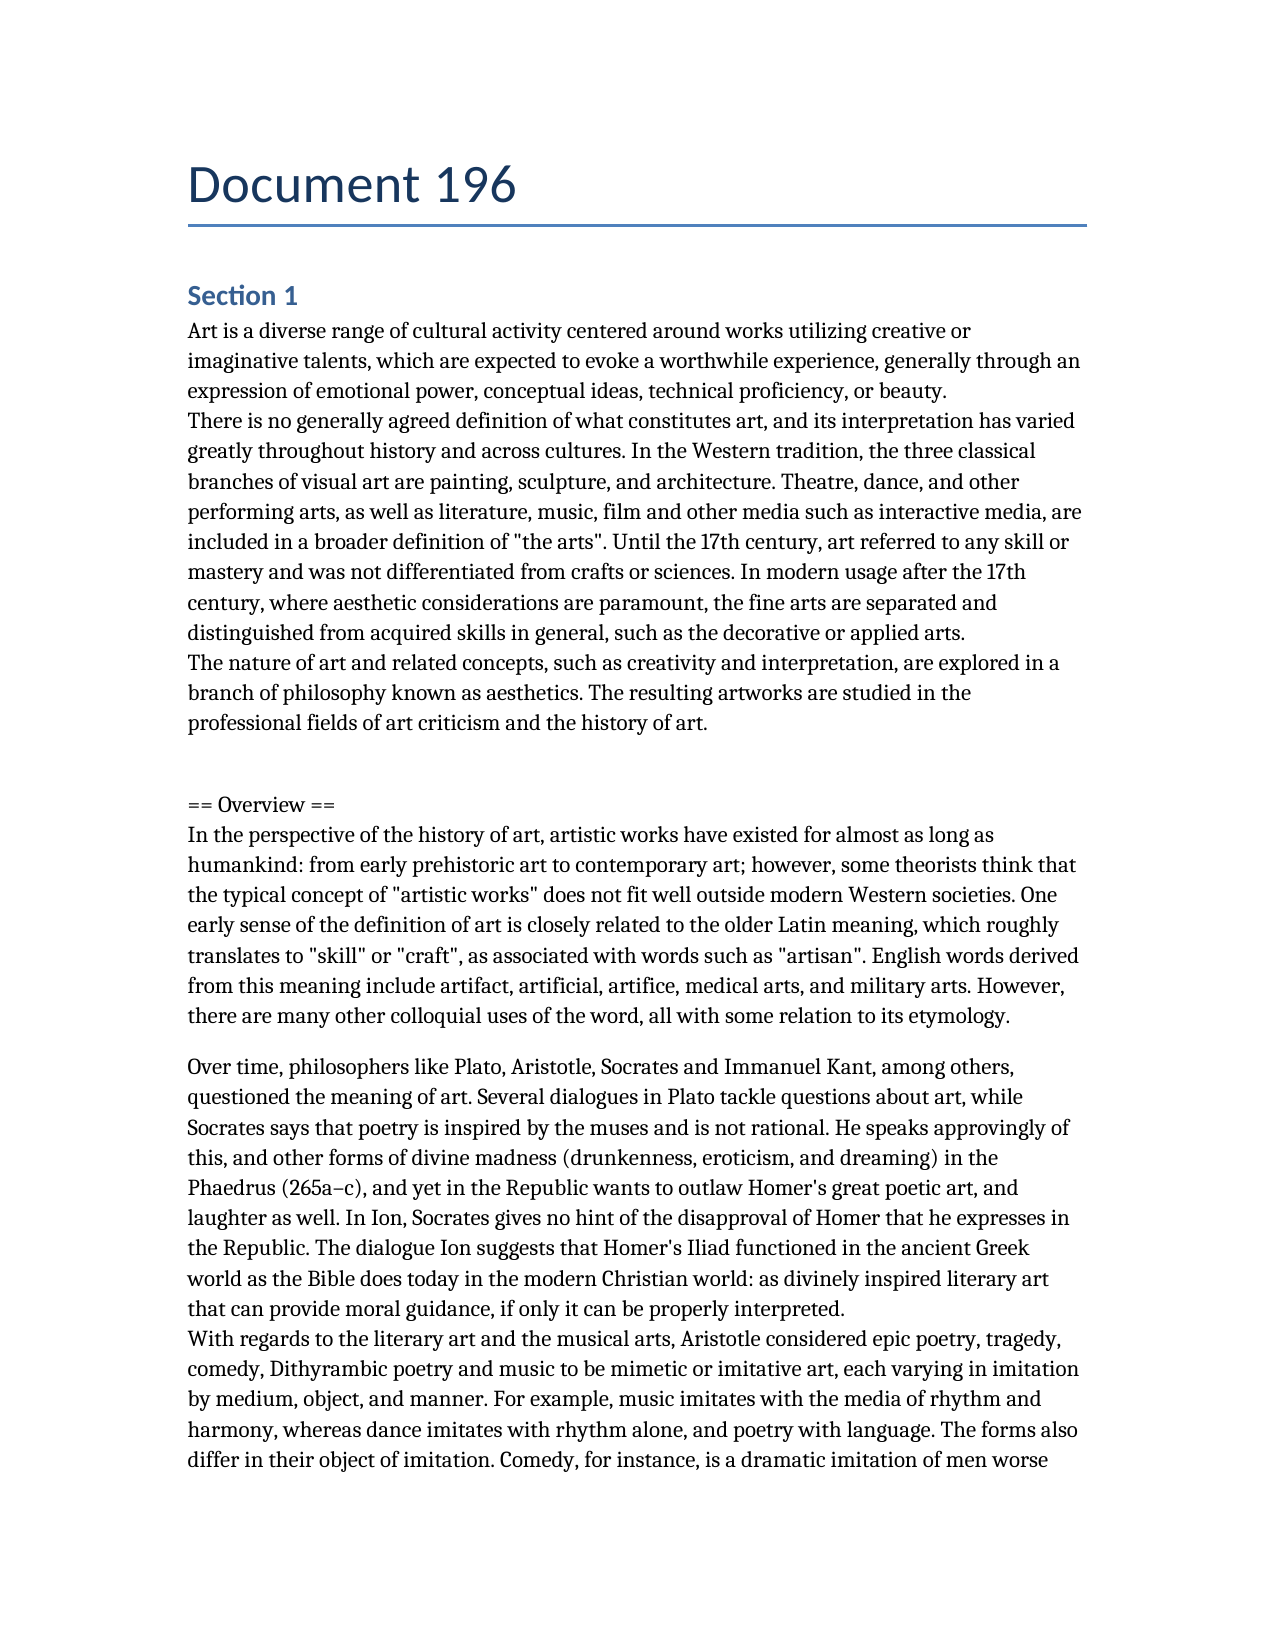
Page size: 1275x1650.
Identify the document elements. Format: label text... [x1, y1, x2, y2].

subtitle Section 1 [187, 277, 1087, 312]
title Document 196 [187, 150, 1087, 227]
text Art is a diverse range of cultural activity centered around works utilizing creative or imaginative talents, which are expected to evoke a worthwhile experience, generally through an expression of emotional power, conceptual ideas, technical proficiency, or beauty. There is no generally agreed definition of what constitutes art, and its interpretation has varied greatly throughout history and across cultures. In the Western tradition, the three classical branches of visual art are painting, sculpture, and architecture. Theatre, dance, and other performing arts, as well as literature, music, film and other media such as interactive media, are included in a broader definition of "the arts". Until the 17th century, art referred to any skill or mastery and was not differentiated from crafts or sciences. In modern usage after the 17th century, where aesthetic considerations are paramount, the fine arts are separated and distinguished from acquired skills in general, such as the decorative or applied arts. The nature of art and related concepts, such as creativity and interpretation, are explored in a branch of philosophy known as aesthetics. The resulting artworks are studied in the professional fields of art criticism and the history of art. [187, 317, 1087, 737]
text == Overview == In the perspective of the history of art, artistic works have existed for almost as long as humankind: from early prehistoric art to contemporary art; however, some theorists think that the typical concept of "artistic works" does not fit well outside modern Western societies. One early sense of the definition of art is closely related to the older Latin meaning, which roughly translates to "skill" or "craft", as associated with words such as "artisan". English words derived from this meaning include artifact, artificial, artifice, medical arts, and military arts. However, there are many other colloquial uses of the word, all with some relation to its etymology. [187, 761, 1087, 1029]
text Over time, philosophers like Plato, Aristotle, Socrates and Immanuel Kant, among others, questioned the meaning of art. Several dialogues in Plato tackle questions about art, while Socrates says that poetry is inspired by the muses and is not rational. He speaks approvingly of this, and other forms of divine madness (drunkenness, eroticism, and dreaming) in the Phaedrus (265a–c), and yet in the Republic wants to outlaw Homer's great poetic art, and laughter as well. In Ion, Socrates gives no hint of the disapproval of Homer that he expresses in the Republic. The dialogue Ion suggests that Homer's Iliad functioned in the ancient Greek world as the Bible does today in the modern Christian world: as divinely inspired literary art that can provide moral guidance, if only it can be properly interpreted. With regards to the literary art and the musical arts, Aristotle considered epic poetry, tragedy, comedy, Dithyrambic poetry and music to be mimetic or imitative art, each varying in imitation by medium, object, and manner. For example, music imitates with the media of rhythm and harmony, whereas dance imitates with rhythm alone, and poetry with language. The forms also differ in their object of imitation. Comedy, for instance, is a dramatic imitation of men worse [187, 1054, 1087, 1473]
